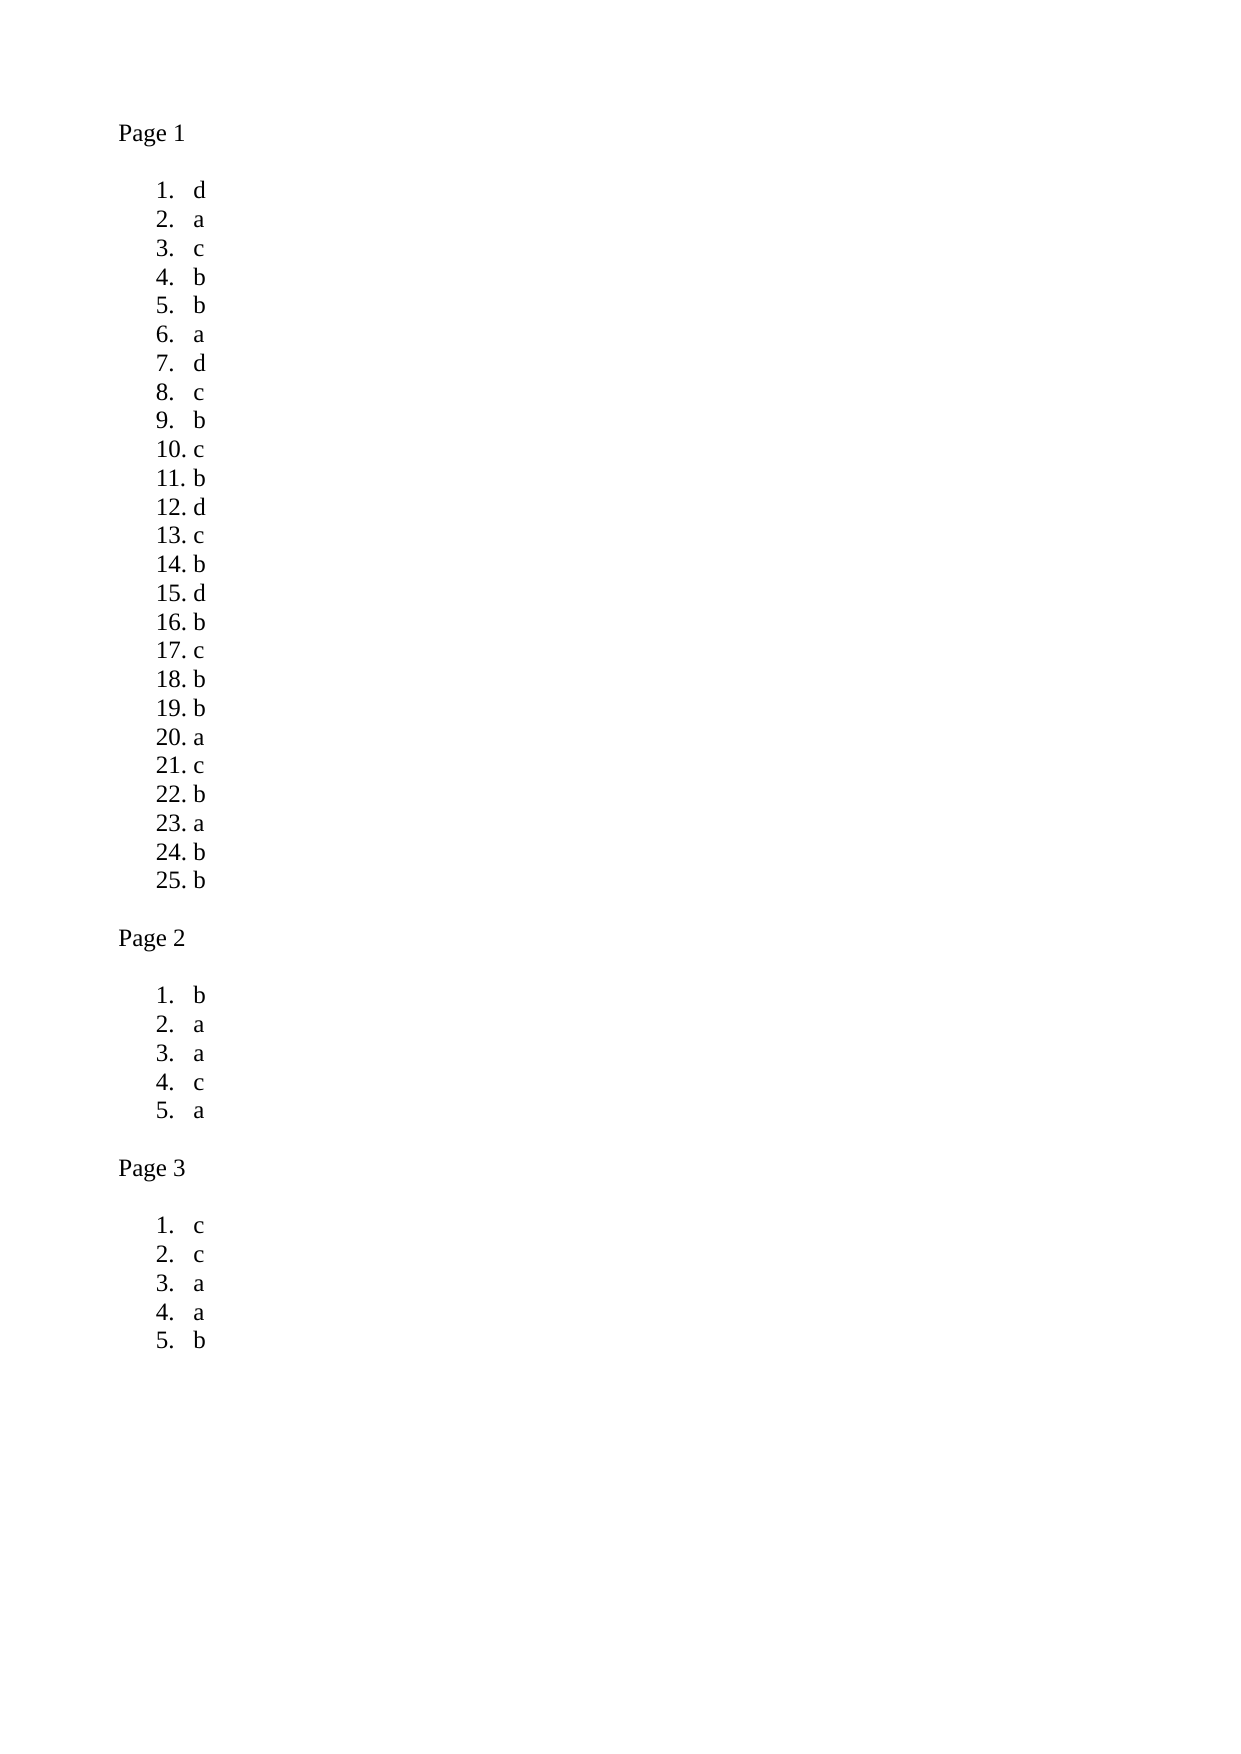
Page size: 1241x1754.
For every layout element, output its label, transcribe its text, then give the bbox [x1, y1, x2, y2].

list c [156, 751, 1122, 779]
list d [156, 492, 1122, 521]
list b [156, 779, 1122, 808]
text Page 1 [118, 118, 1122, 147]
list a [156, 722, 1122, 751]
list a [156, 204, 1122, 233]
list b [156, 463, 1122, 492]
text Page 3 [118, 1153, 1122, 1182]
list a [156, 1268, 1122, 1297]
list b [156, 607, 1122, 636]
list a [156, 1096, 1122, 1124]
list d [156, 348, 1122, 377]
list b [156, 981, 1122, 1009]
list b [156, 262, 1122, 291]
list c [156, 1239, 1122, 1268]
list a [156, 1009, 1122, 1038]
list a [156, 808, 1122, 837]
list b [156, 549, 1122, 578]
list c [156, 636, 1122, 664]
list c [156, 233, 1122, 262]
list b [156, 664, 1122, 693]
text Page 2 [118, 923, 1122, 952]
list c [156, 1067, 1122, 1096]
list a [156, 319, 1122, 348]
list c [156, 521, 1122, 549]
list d [156, 176, 1122, 204]
list d [156, 578, 1122, 607]
list a [156, 1038, 1122, 1067]
list b [156, 1326, 1122, 1354]
list a [156, 1297, 1122, 1326]
list b [156, 291, 1122, 319]
list c [156, 377, 1122, 406]
list b [156, 406, 1122, 434]
list c [156, 1211, 1122, 1239]
list b [156, 866, 1122, 894]
list c [156, 434, 1122, 463]
list b [156, 837, 1122, 866]
list b [156, 693, 1122, 722]
